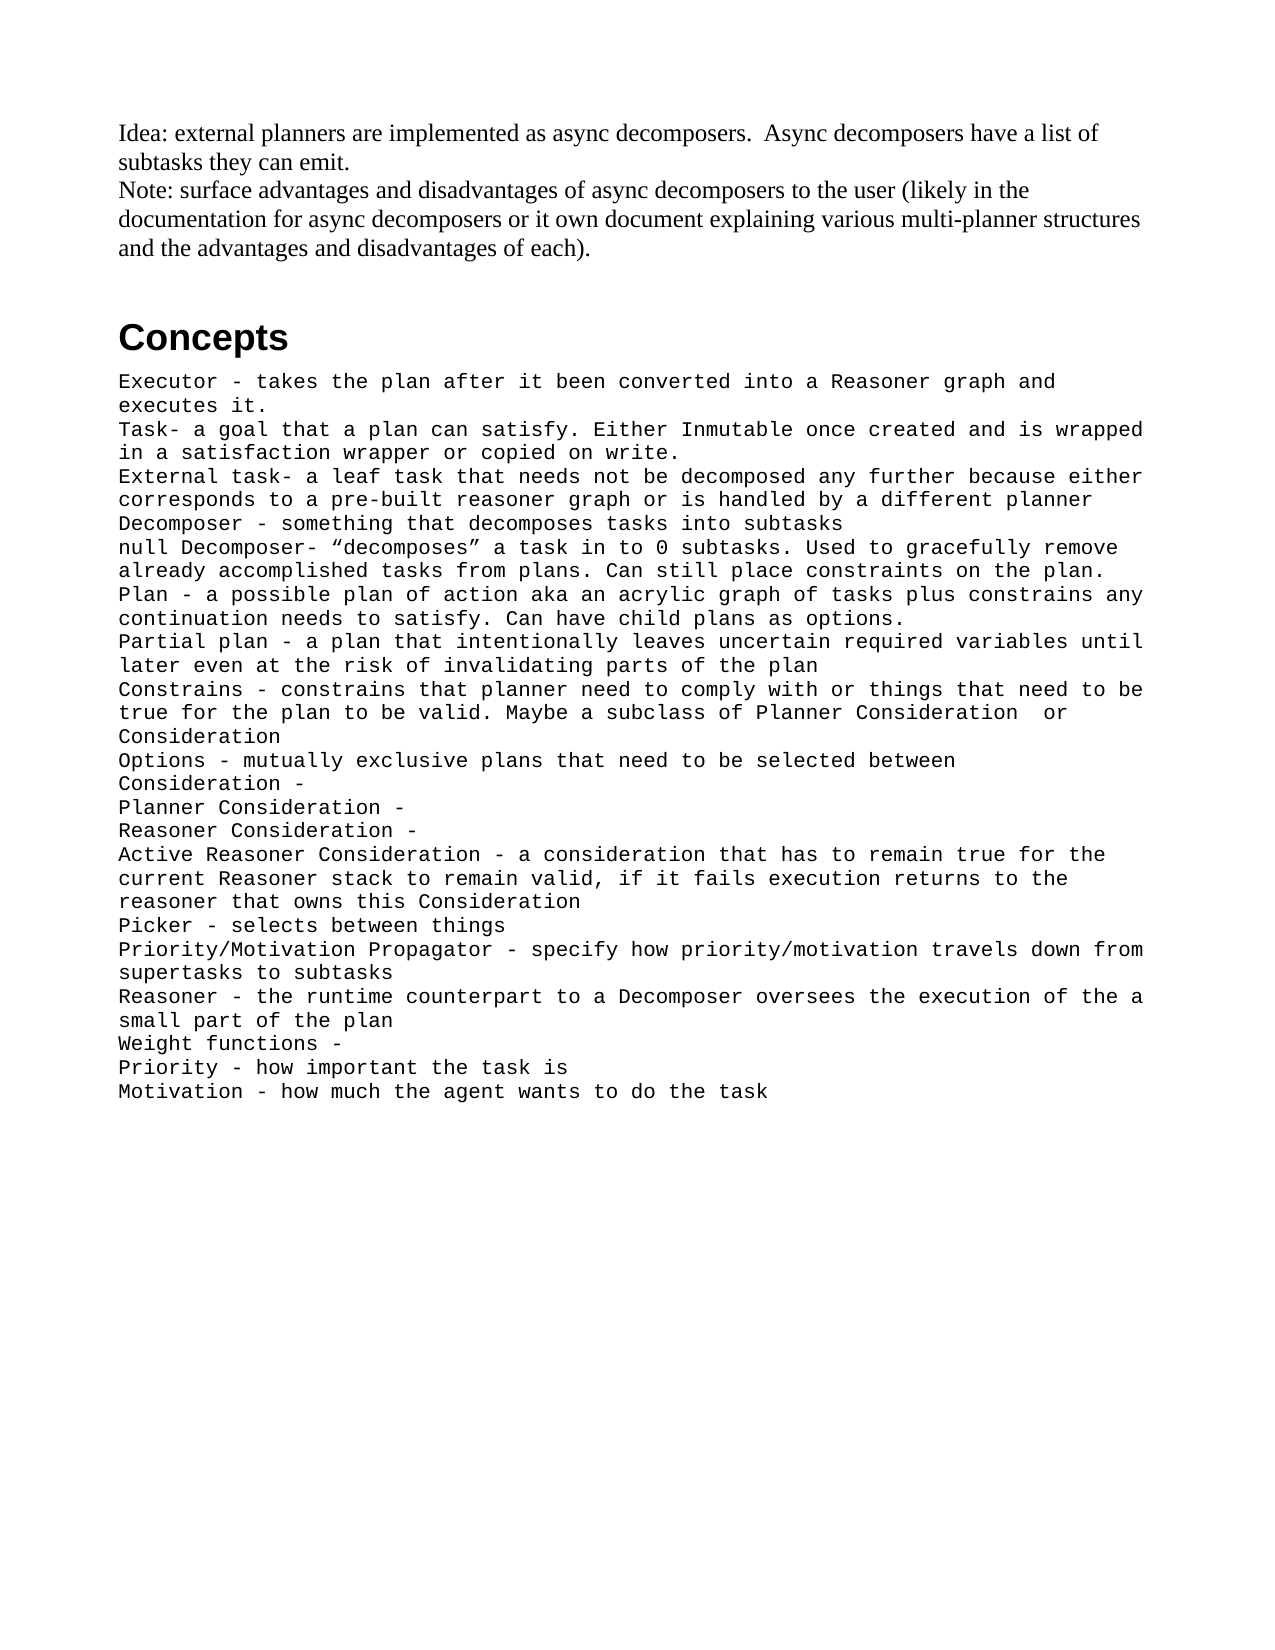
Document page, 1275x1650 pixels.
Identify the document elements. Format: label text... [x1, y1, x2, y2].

text Reasoner - the runtime counterpart to a Decomposer oversees the execution of the a small part of the plan [118, 986, 1157, 1033]
text Priority/Motivation Propagator - specify how priority/motivation travels down from supertasks to subtasks [118, 939, 1157, 986]
text Priority - how important the task is [118, 1057, 1157, 1081]
text Motivation - how much the agent wants to do the task [118, 1081, 1157, 1104]
text Weight functions - [118, 1033, 1157, 1057]
text Reasoner Consideration - [118, 821, 1157, 844]
text External task- a leaf task that needs not be decomposed any further because either corresponds to a pre-built reasoner graph or is handled by a different planner [118, 466, 1157, 513]
text Partial plan - a plan that intentionally leaves uncertain required variables until later even at the risk of invalidating parts of the plan [118, 631, 1157, 679]
text Note: surface advantages and disadvantages of async decomposers to the user (likely in the documentation for async decomposers or it own document explaining various multi-planner structures and the advantages and disadvantages of each). [118, 176, 1157, 262]
text Executor - takes the plan after it been converted into a Reasoner graph and executes it. [118, 371, 1157, 418]
text Picker - selects between things [118, 915, 1157, 939]
text Consideration - [118, 773, 1157, 797]
text Constrains - constrains that planner need to comply with or things that need to be true for the plan to be valid. Maybe a subclass of Planner Consideration or Consideration [118, 679, 1157, 749]
text Options - mutually exclusive plans that need to be selected between [118, 749, 1157, 773]
text Active Reasoner Consideration - a consideration that has to remain true for the current Reasoner stack to remain valid, if it fails execution returns to the reasoner that owns this Consideration [118, 844, 1157, 915]
text null Decomposer- “decomposes” a task in to 0 subtasks. Used to gracefully remove already accomplished tasks from plans. Can still place constraints on the plan. [118, 537, 1157, 584]
text Task- a goal that a plan can satisfy. Either Inmutable once created and is wrapped in a satisfaction wrapper or copied on write. [118, 418, 1157, 466]
text Plan - a possible plan of action aka an acrylic graph of tasks plus constrains any continuation needs to satisfy. Can have child plans as options. [118, 584, 1157, 631]
subtitle Concepts [118, 316, 1157, 359]
text Idea: external planners are implemented as async decomposers. Async decomposers have a list of subtasks they can emit. [118, 118, 1157, 176]
text Decomposer - something that decomposes tasks into subtasks [118, 513, 1157, 537]
text Planner Consideration - [118, 797, 1157, 821]
